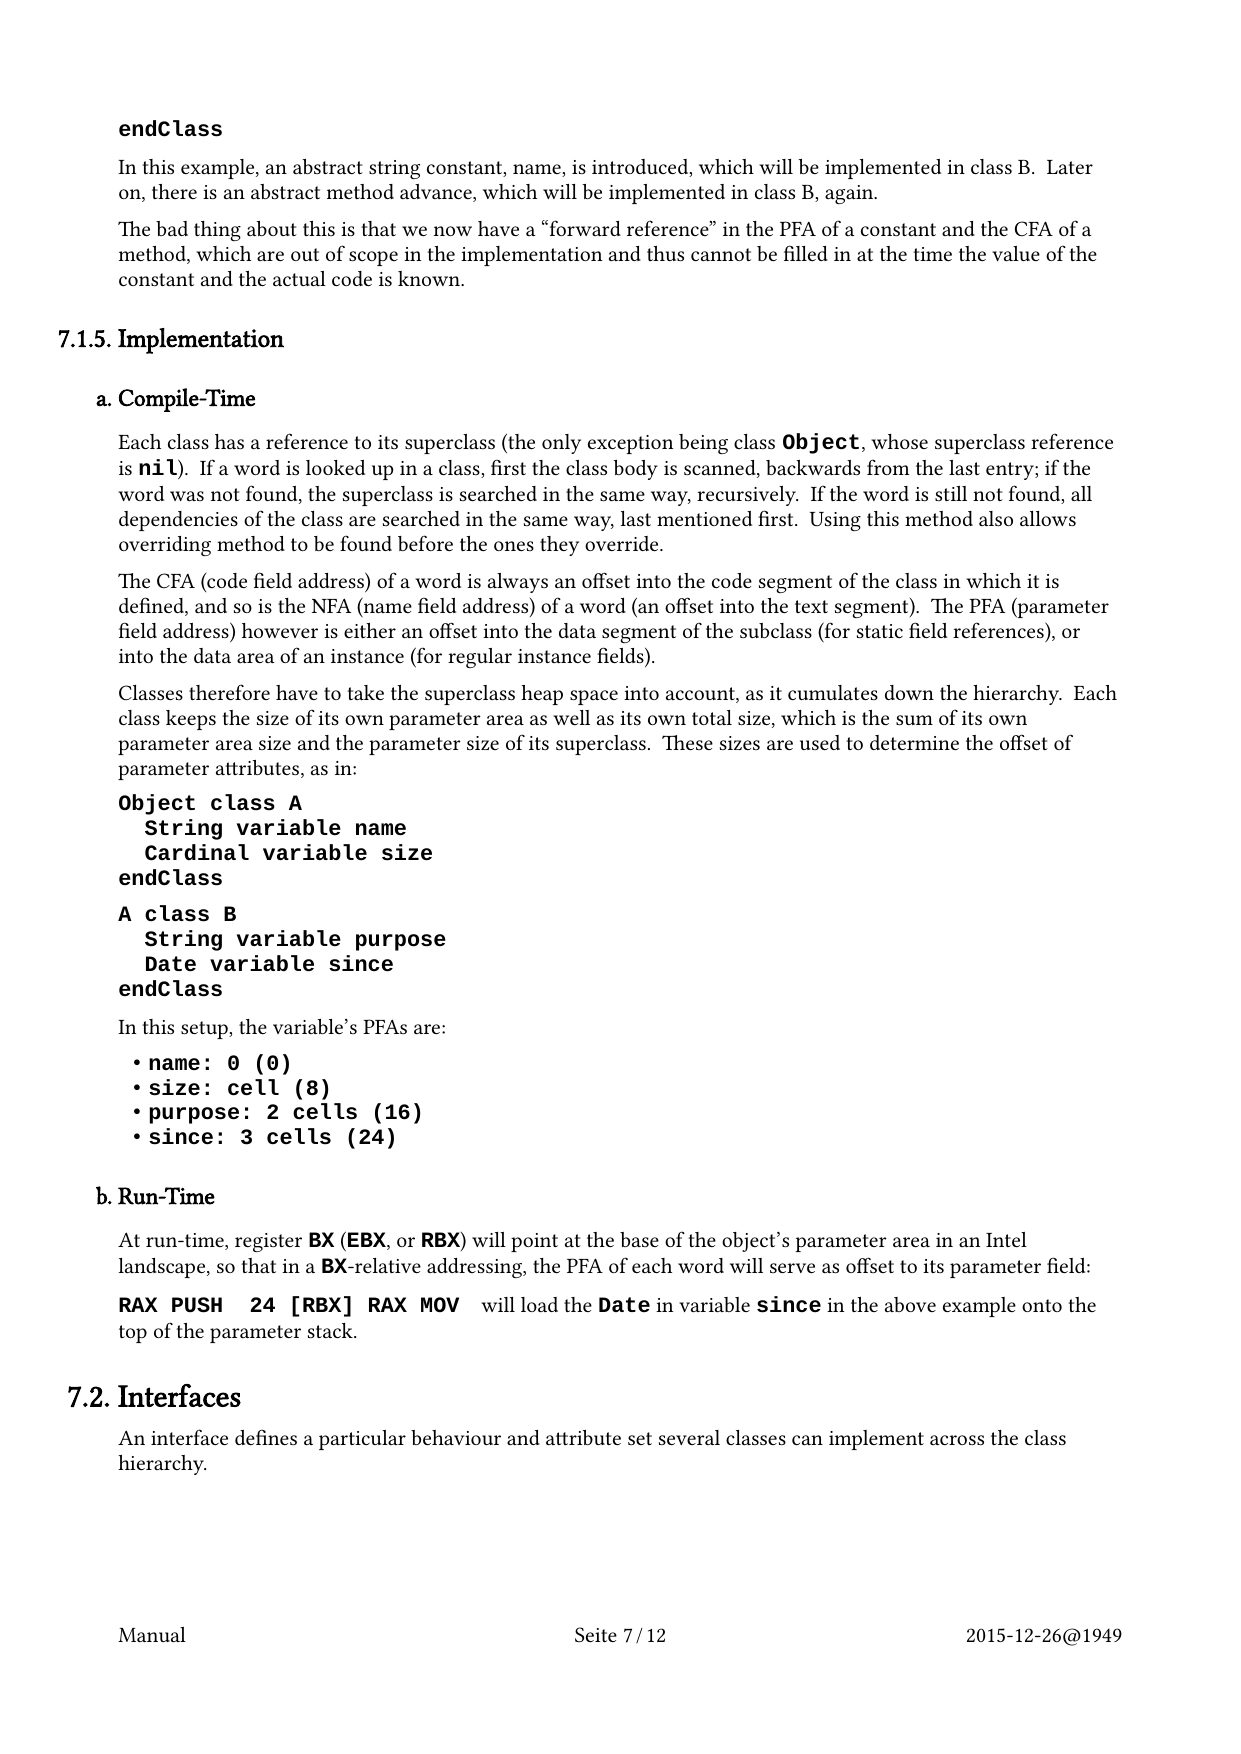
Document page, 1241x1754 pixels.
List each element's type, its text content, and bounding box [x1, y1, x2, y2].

text endClass [118, 118, 1122, 143]
text The CFA (code field address) of a word is always an offset into the code segment of the class in which it is defined, and so is the NFA (name field address) of a word (an offset into the text segment). The PFA (parameter field address) however is either an offset into the data segment of the subclass (for static field references), or into the data area of an instance (for regular instance fields). [118, 569, 1122, 669]
list name: 0 (0) [133, 1052, 1122, 1077]
subtitle Implementation [118, 323, 1122, 353]
list size: cell (8) [133, 1077, 1122, 1101]
text In this setup, the variable’s PFAs are: [118, 1015, 1122, 1040]
subtitle Compile-Time [118, 384, 1122, 411]
text Each class has a reference to its superclass (the only exception being class Object, whose superclass reference is nil). If a word is looked up in a class, first the class body is scanned, backwards from the last entry; if the word was not found, the superclass is searched in the same way, recursively. If the word is still not found, all dependencies of the class are searched in the same way, last mentioned first. Using this method also allows overriding method to be found before the ones they override. [118, 430, 1122, 557]
list purpose: 2 cells (16) [133, 1101, 1122, 1126]
text A class B String variable purpose Date variable since endClass [118, 904, 1122, 1003]
text RAX PUSH 24 [RBX] RAX MOV will load the Date in variable since in the above example onto the top of the parameter stack. [118, 1292, 1122, 1343]
text Object class A String variable name Cardinal variable size endClass [118, 792, 1122, 892]
text Classes therefore have to take the superclass heap space into account, as it cumulates down the hierarchy. Each class keeps the size of its own parameter area as well as its own total size, which is the sum of its own parameter area size and the parameter size of its superclass. These sizes are used to determine the offset of parameter attributes, as in: [118, 681, 1122, 780]
text In this example, an abstract string constant, name, is introduced, which will be implemented in class B. Later on, there is an abstract method advance, which will be implemented in class B, again. [118, 155, 1122, 205]
list since: 3 cells (24) [133, 1126, 1122, 1151]
subtitle Run-Time [118, 1182, 1122, 1209]
subtitle Interfaces [118, 1378, 1122, 1414]
text An interface defines a particular behaviour and attribute set several classes can implement across the class hierarchy. [118, 1426, 1122, 1476]
text The bad thing about this is that we now have a “forward reference” in the PFA of a constant and the CFA of a method, which are out of scope in the implementation and thus cannot be filled in at the time the value of the constant and the actual code is known. [118, 217, 1122, 292]
text At run-time, register BX (EBX, or RBX) will point at the base of the object’s parameter area in an Intel landscape, so that in a BX-relative addressing, the PFA of each word will serve as offset to its parameter field: [118, 1228, 1122, 1280]
